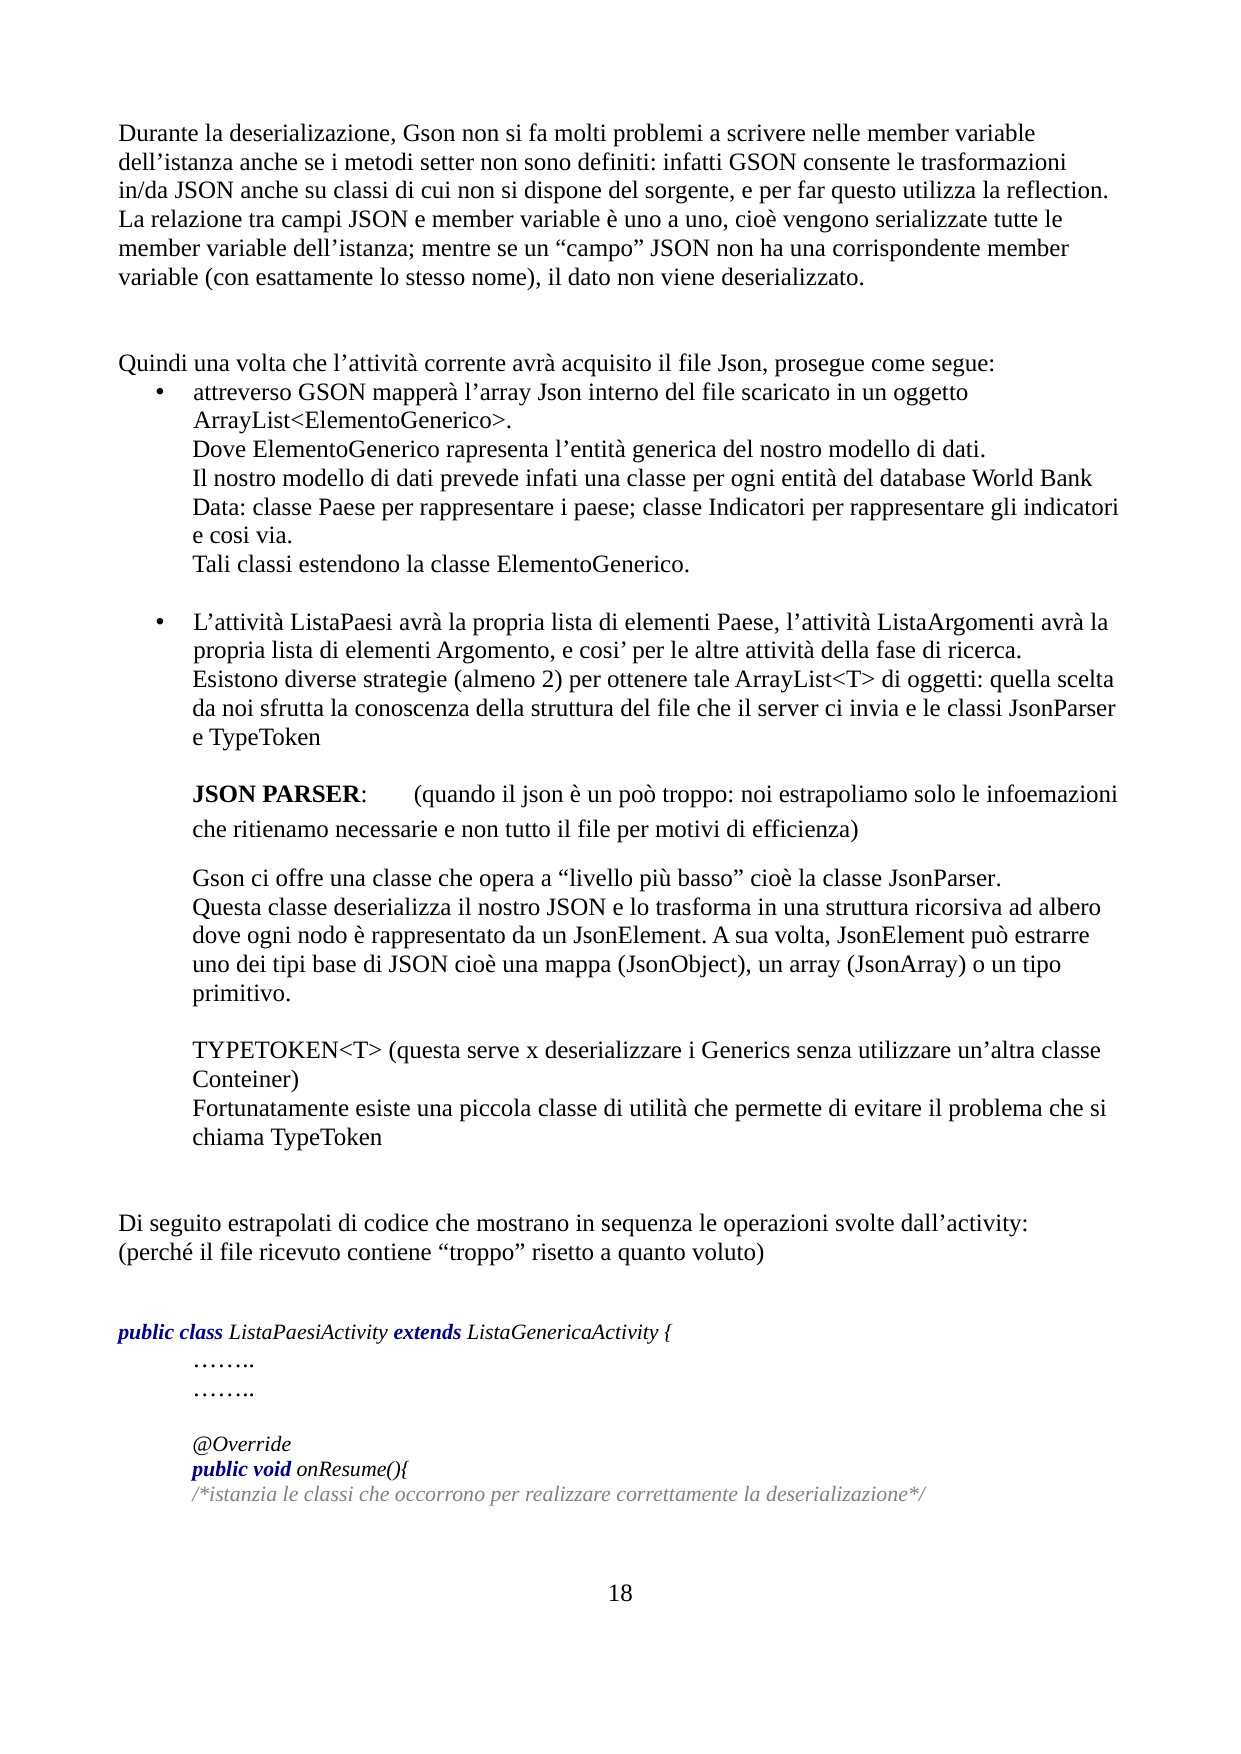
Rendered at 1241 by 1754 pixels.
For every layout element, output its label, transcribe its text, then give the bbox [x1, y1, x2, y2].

text public void onResume(){ [118, 1456, 1122, 1481]
text Di seguito estrapolati di codice che mostrano in sequenza le operazioni svolte dall’activity: [118, 1208, 1122, 1237]
text Esistono diverse strategie (almeno 2) per ottenere tale ArrayList<T> di oggetti: quella scelta da noi sfrutta la conoscenza della struttura del file che il server ci invia e le classi JsonParser e TypeToken [118, 664, 1122, 751]
text Gson ci offre una classe che opera a “livello più basso” cioè la classe JsonParser. [118, 863, 1122, 892]
text Quindi una volta che l’attività corrente avrà acquisito il file Json, prosegue come segue: [118, 348, 1122, 377]
text TYPETOKEN<T> (questa serve x deserializzare i Generics senza utilizzare un’altra classe Conteiner) [118, 1035, 1122, 1093]
text Tali classi estendono la classe ElementoGenerico. [118, 549, 1122, 578]
text Dove ElementoGenerico rapresenta l’entità generica del nostro modello di dati. [118, 434, 1122, 463]
text Il nostro modello di dati prevede infati una classe per ogni entità del database World Bank Data: classe Paese per rappresentare i paese; classe Indicatori per rappresentare gli indicatori e cosi via. [118, 463, 1122, 549]
list L’attività ListaPaesi avrà la propria lista di elementi Paese, l’attività ListaArgomenti avrà la propria lista di elementi Argomento, e cosi’ per le altre attività della fase di ricerca. [156, 607, 1122, 664]
text …….. [118, 1373, 1122, 1402]
text (perché il file ricevuto contiene “troppo” risetto a quanto voluto) [118, 1237, 1122, 1265]
text Durante la deserializazione, Gson non si fa molti problemi a scrivere nelle member variable dell’istanza anche se i metodi setter non sono definiti: infatti GSON consente le trasformazioni in/da JSON anche su classi di cui non si dispone del sorgente, e per far questo utilizza la reflection. [118, 118, 1122, 204]
list attreverso GSON mapperà l’array Json interno del file scaricato in un oggetto ArrayList<ElementoGenerico>. [156, 377, 1122, 434]
text @Override [118, 1431, 1122, 1456]
text public class ListaPaesiActivity extends ListaGenericaActivity { [118, 1319, 1122, 1344]
text Fortunatamente esiste una piccola classe di utilità che permette di evitare il problema che si chiama TypeToken [118, 1093, 1122, 1150]
text …….. [118, 1344, 1122, 1373]
text /*istanzia le classi che occorrono per realizzare correttamente la deserializazione*/ [118, 1481, 1122, 1506]
text Questa classe deserializza il nostro JSON e lo trasforma in una struttura ricorsiva ad albero dove ogni nodo è rappresentato da un JsonElement. A sua volta, JsonElement può estrarre uno dei tipi base di JSON cioè una mappa (JsonObject), un array (JsonArray) o un tipo primitivo. [118, 892, 1122, 1007]
text La relazione tra campi JSON e member variable è uno a uno, cioè vengono serializzate tutte le member variable dell’istanza; mentre se un “campo” JSON non ha una corrispondente member variable (con esattamente lo stesso nome), il dato non viene deserializzato. [118, 204, 1122, 291]
text JSON PARSER: (quando il json è un poò troppo: noi estrapoliamo solo le infoemazioni che ritienamo necessarie e non tutto il file per motivi di efficienza) [118, 779, 1122, 843]
